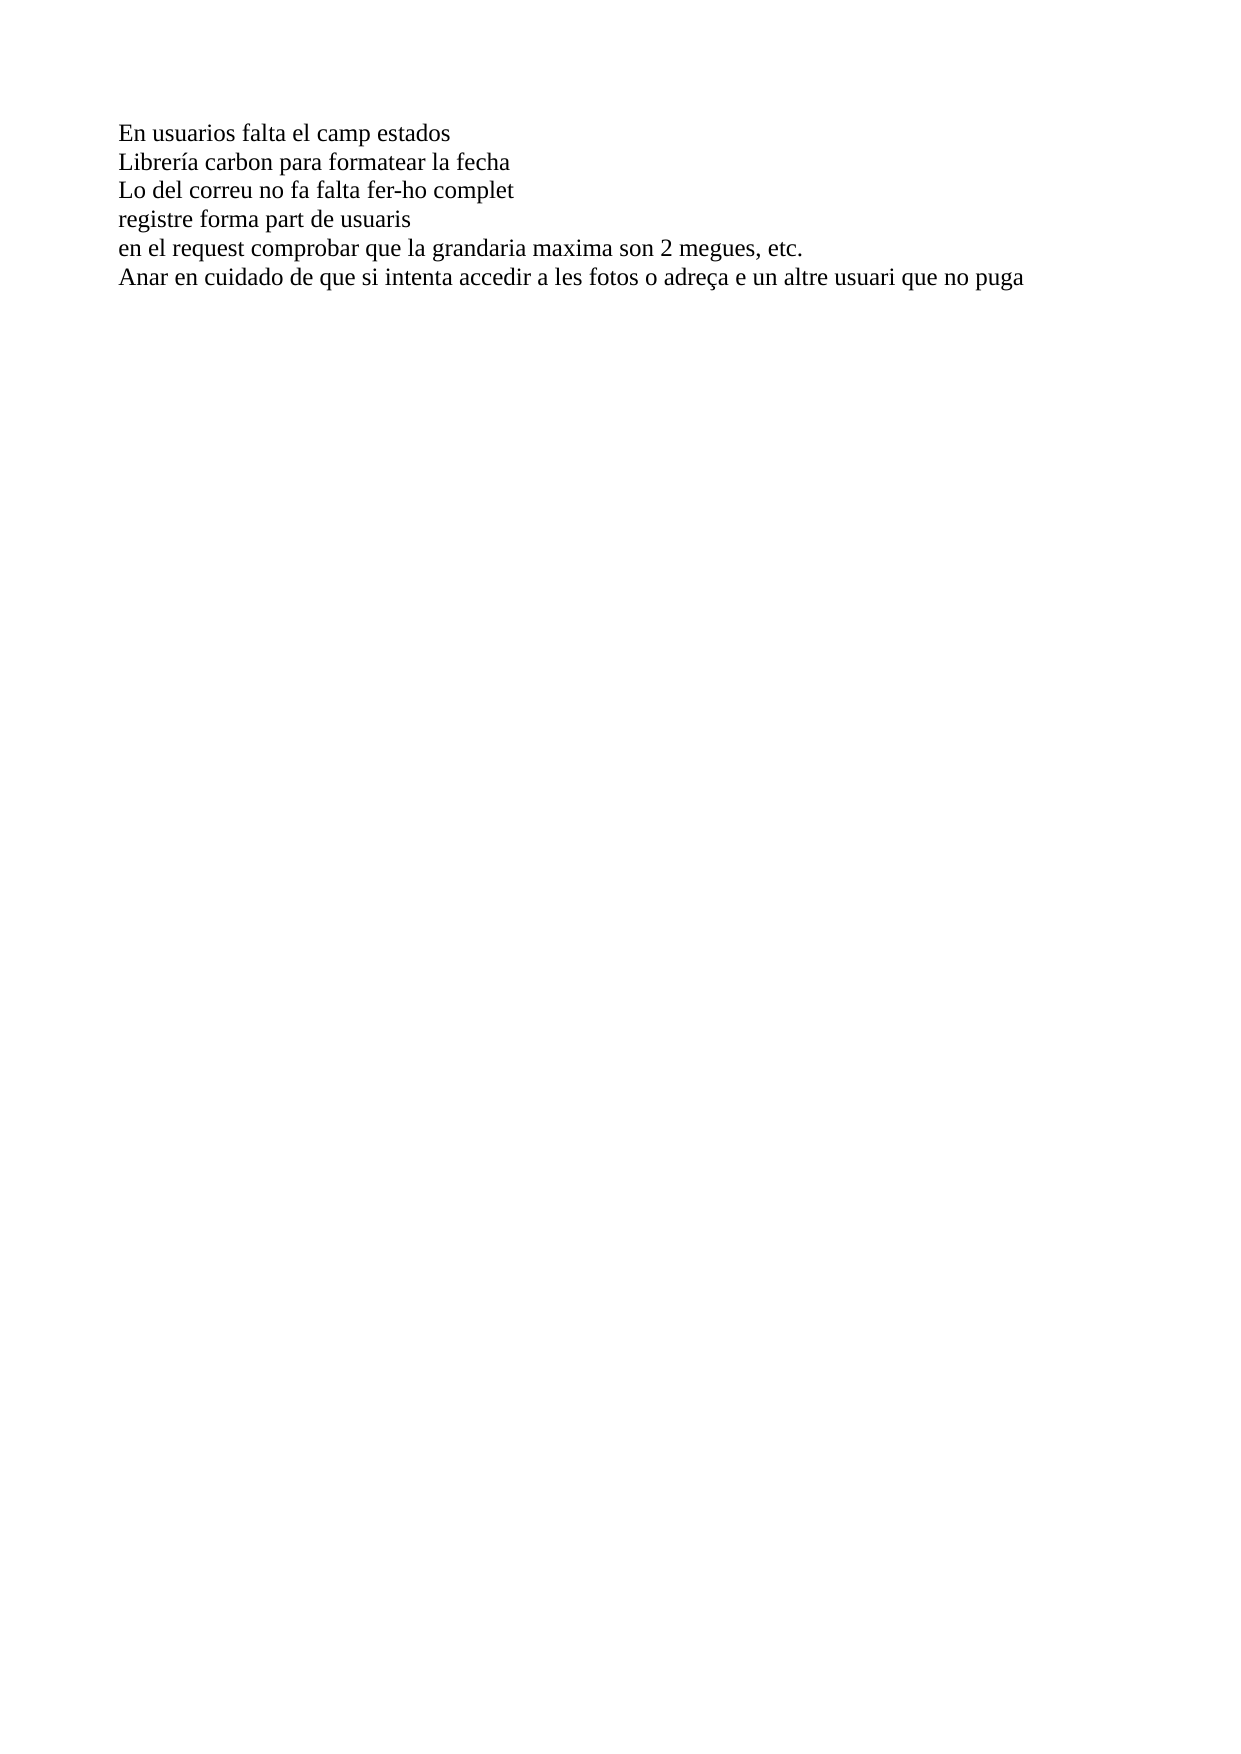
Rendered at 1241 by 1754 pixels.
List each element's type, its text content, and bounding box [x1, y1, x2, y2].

text en el request comprobar que la grandaria maxima son 2 megues, etc. Anar en cuidado de que si intenta accedir a les fotos o adreça e un altre usuari que no puga [118, 233, 1122, 291]
text En usuarios falta el camp estados [118, 118, 1122, 147]
text Librería carbon para formatear la fecha Lo del correu no fa falta fer-ho complet [118, 147, 1122, 204]
text registre forma part de usuaris [118, 204, 1122, 233]
